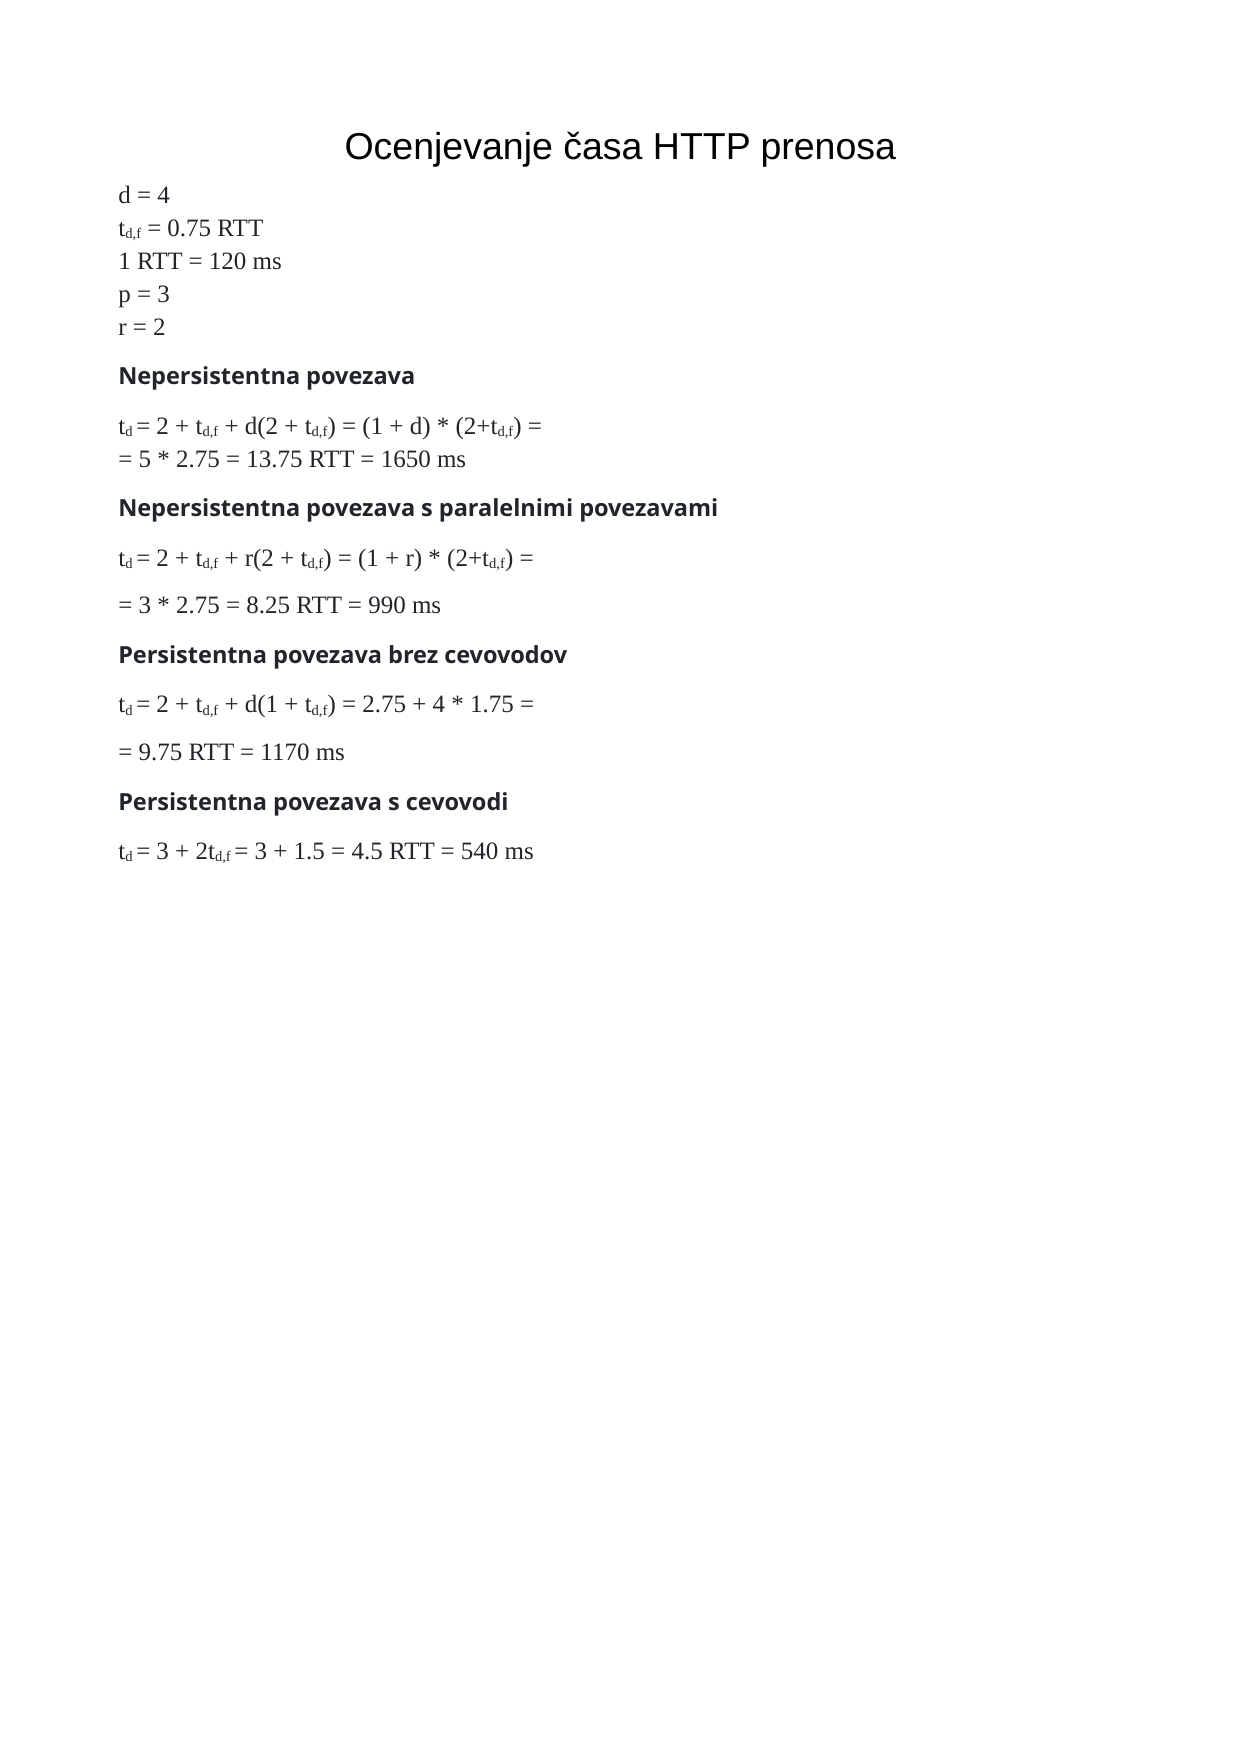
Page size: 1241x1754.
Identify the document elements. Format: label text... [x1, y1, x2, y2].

text = 3 * 2.75 = 8.25 RTT = 990 ms [118, 591, 1122, 619]
text td = 3 + 2td,f = 3 + 1.5 = 4.5 RTT = 540 ms [118, 836, 1122, 865]
text td = 2 + td,f + r(2 + td,f) = (1 + r) * (2+td,f) = [118, 543, 1122, 572]
text Nepersistentna povezava [118, 360, 1122, 392]
text d = 4 td,f = 0.75 RTT 1 RTT = 120 ms p = 3 r = 2 [118, 180, 1122, 341]
text = 9.75 RTT = 1170 ms [118, 737, 1122, 766]
text Nepersistentna povezava s paralelnimi povezavami [118, 492, 1122, 524]
text Persistentna povezava s cevovodi [118, 785, 1122, 817]
text td = 2 + td,f + d(1 + td,f) = 2.75 + 4 * 1.75 = [118, 689, 1122, 718]
text Persistentna povezava brez cevovodov [118, 638, 1122, 670]
subtitle Ocenjevanje časa HTTP prenosa [118, 124, 1122, 167]
text td = 2 + td,f + d(2 + td,f) = (1 + d) * (2+td,f) = = 5 * 2.75 = 13.75 RTT = 1650 ms [118, 411, 1122, 473]
